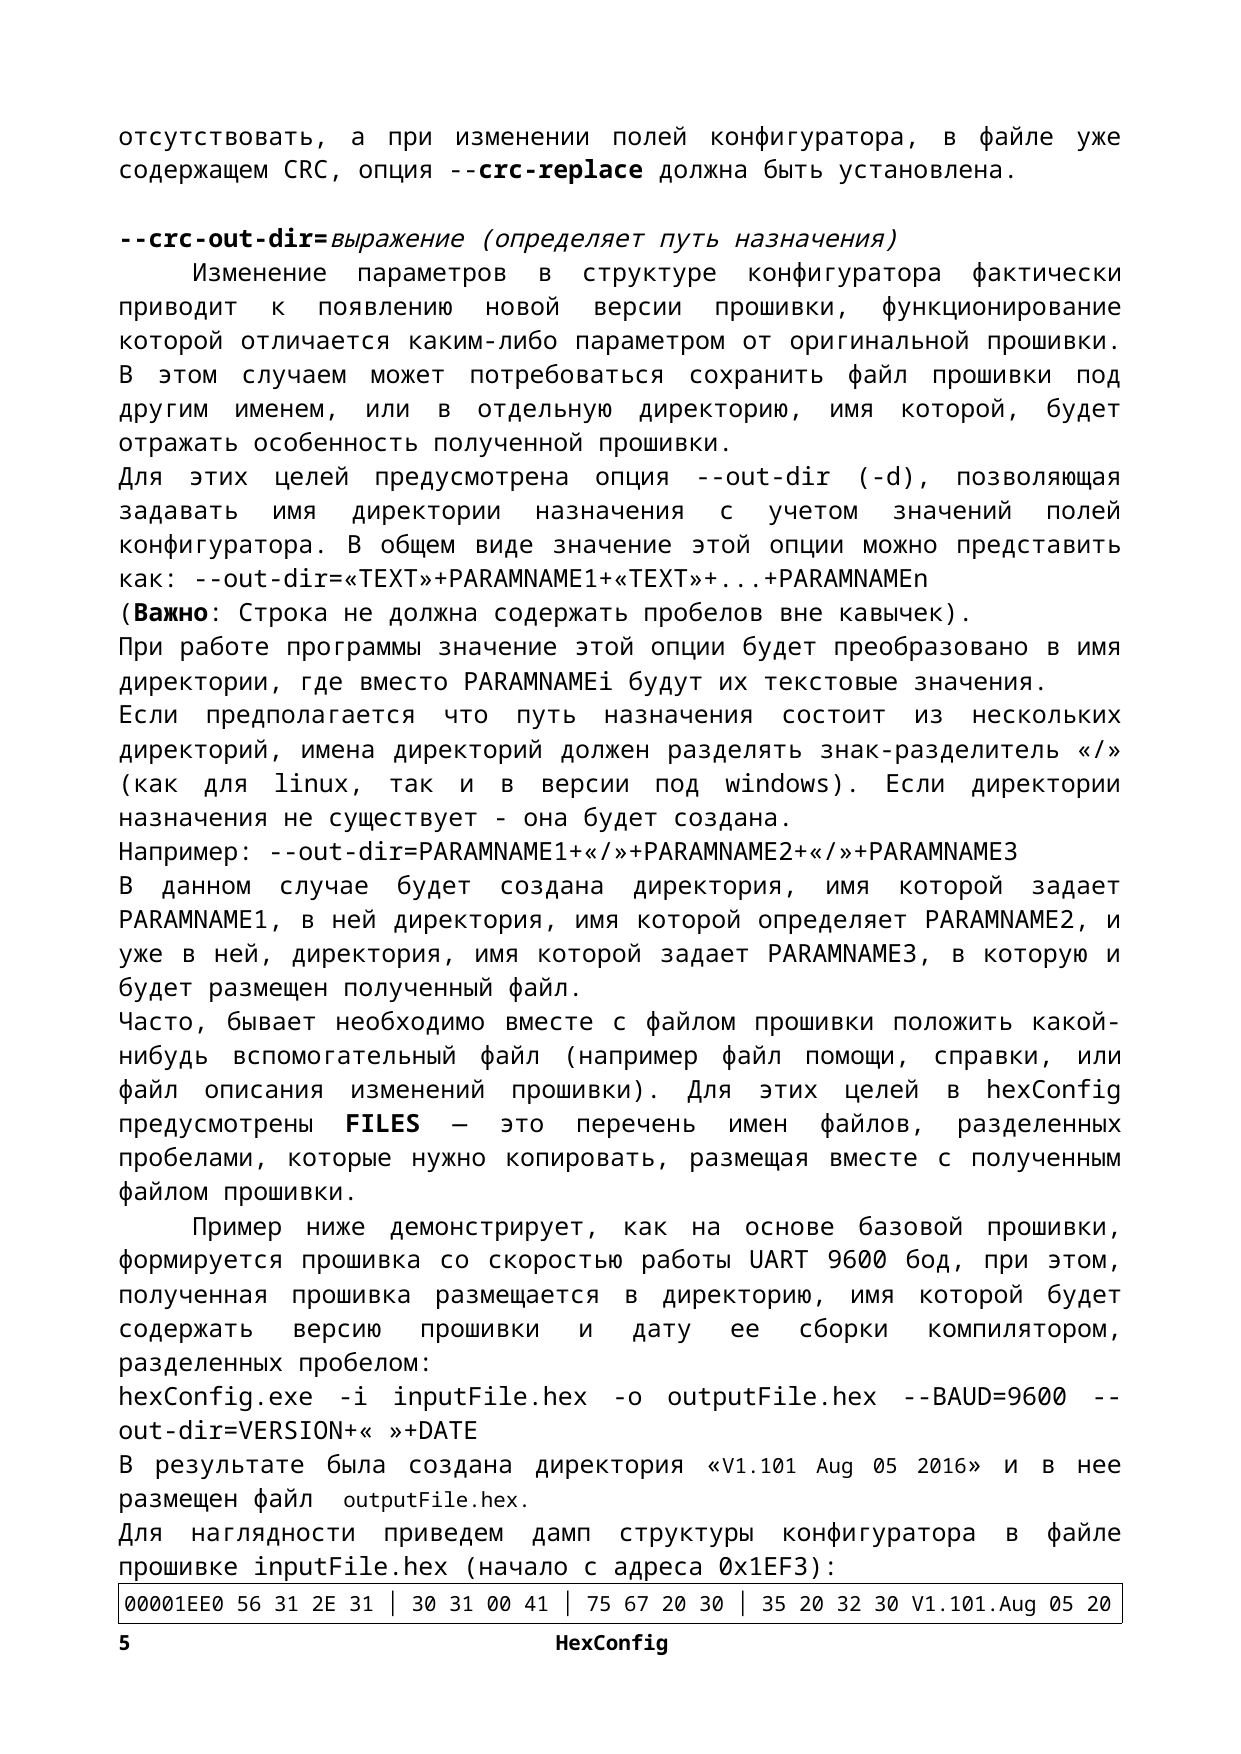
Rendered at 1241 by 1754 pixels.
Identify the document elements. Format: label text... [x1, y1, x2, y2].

text hexConfig.exe -i inputFile.hex -o outputFile.hex --BAUD=9600 --out-dir=VERSION+« »+DATE [118, 1378, 1122, 1447]
text Пример ниже демонстрирует, как на основе базовой прошивки, формируется прошивка со скоростью работы UART 9600 бод, при этом, полученная прошивка размещается в директорию, имя которой будет содержать версию прошивки и дату ее сборки компилятором, разделенных пробелом: [118, 1208, 1122, 1378]
text Для этих целей предусмотрена опция --out-dir (-d), позволяющая задавать имя директории назначения с учетом значений полей конфигуратора. В общем виде значение этой опции можно представить как: --out-dir=«TEXT»+PARAMNAME1+«TEXT»+...+PARAMNAMEn [118, 459, 1122, 595]
table_header 00001EE0 56 31 2E 31 │ 30 31 00 41 │ 75 67 20 30 │ 35 20 32 30 V1.101.Aug 05 20 [119, 1584, 1122, 1623]
text Для наглядности приведем дамп структуры конфигуратора в файле прошивке inputFile.hex (начало с адреса 0x1EF3): [118, 1515, 1122, 1583]
text (Важно: Строка не должна содержать пробелов вне кавычек). [118, 595, 1122, 629]
text В результате была создана директория «V1.101 Aug 05 2016» и в нее размещен файл outputFile.hex. [118, 1447, 1122, 1515]
text Изменение параметров в структуре конфигуратора фактически приводит к появлению новой версии прошивки, функционирование которой отличается каким-либо параметром от оригинальной прошивки. В этом случаем может потребоваться сохранить файл прошивки под другим именем, или в отдельную директорию, имя которой, будет отражать особенность полученной прошивки. [118, 254, 1122, 459]
text Если предполагается что путь назначения состоит из нескольких директорий, имена директорий должен разделять знак-разделитель «/» (как для linux, так и в версии под windows). Если директории назначения не существует - она будет создана. [118, 697, 1122, 833]
text При работе программы значение этой опции будет преобразовано в имя директории, где вместо PARAMNAMEi будут их текстовые значения. [118, 629, 1122, 697]
text Часто, бывает необходимо вместе с файлом прошивки положить какой-нибудь вспомогательный файл (например файл помощи, справки, или файл описания изменений прошивки). Для этих целей в hexConfig предусмотрены FILES — это перечень имен файлов, разделенных пробелами, которые нужно копировать, размещая вместе с полученным файлом прошивки. [118, 1004, 1122, 1208]
text Например: --out-dir=PARAMNAME1+«/»+PARAMNAME2+«/»+PARAMNAME3 [118, 833, 1122, 867]
text --crc-out-dir=выражение (определяет путь назначения) [118, 220, 1122, 254]
text В данном случае будет создана директория, имя которой задает PARAMNAME1, в ней директория, имя которой определяет PARAMNAME2, и уже в ней, директория, имя которой задает PARAMNAME3, в которую и будет размещен полученный файл. [118, 867, 1122, 1004]
text отсутствовать, а при изменении полей конфигуратора, в файле уже содержащем CRC, опция --crc-replace должна быть установлена. [118, 118, 1122, 186]
